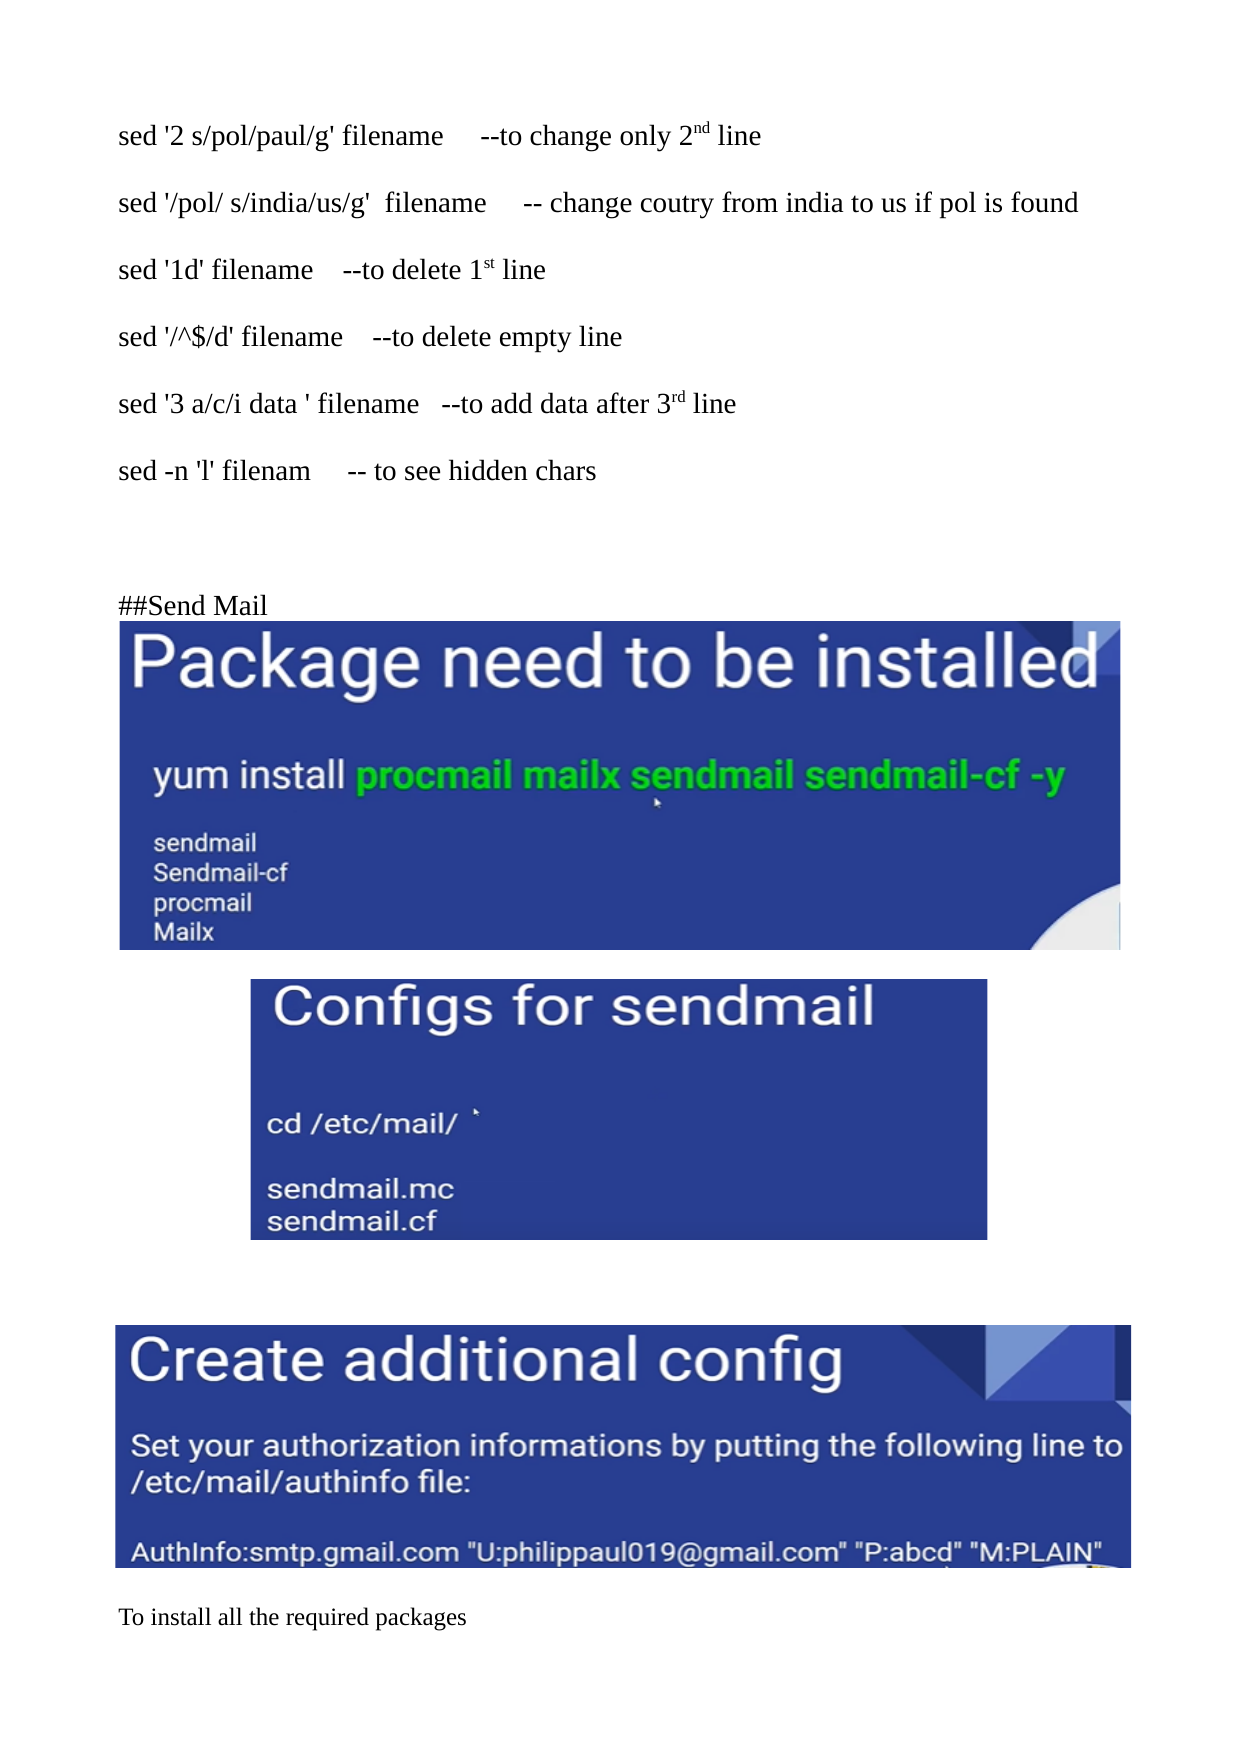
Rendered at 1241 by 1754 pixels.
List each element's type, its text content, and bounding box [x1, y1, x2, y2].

text To install all the required packages [118, 1602, 1122, 1630]
text sed '/^$/d' filename --to delete empty line [118, 319, 1240, 353]
text sed -n 'l' filenam -- to see hidden chars [118, 453, 1240, 487]
picture [250, 979, 988, 1240]
text sed '1d' filename --to delete 1st line [118, 252, 1240, 286]
text ##Send Mail [118, 588, 1240, 621]
text sed '3 a/c/i data ' filename --to add data after 3rd line [118, 386, 1240, 420]
picture [119, 621, 1121, 950]
picture [115, 1325, 1132, 1568]
text sed '2 s/pol/paul/g' filename --to change only 2nd line [118, 118, 1240, 152]
text sed '/pol/ s/india/us/g' filename -- change coutry from india to us if pol is found [118, 185, 1240, 219]
